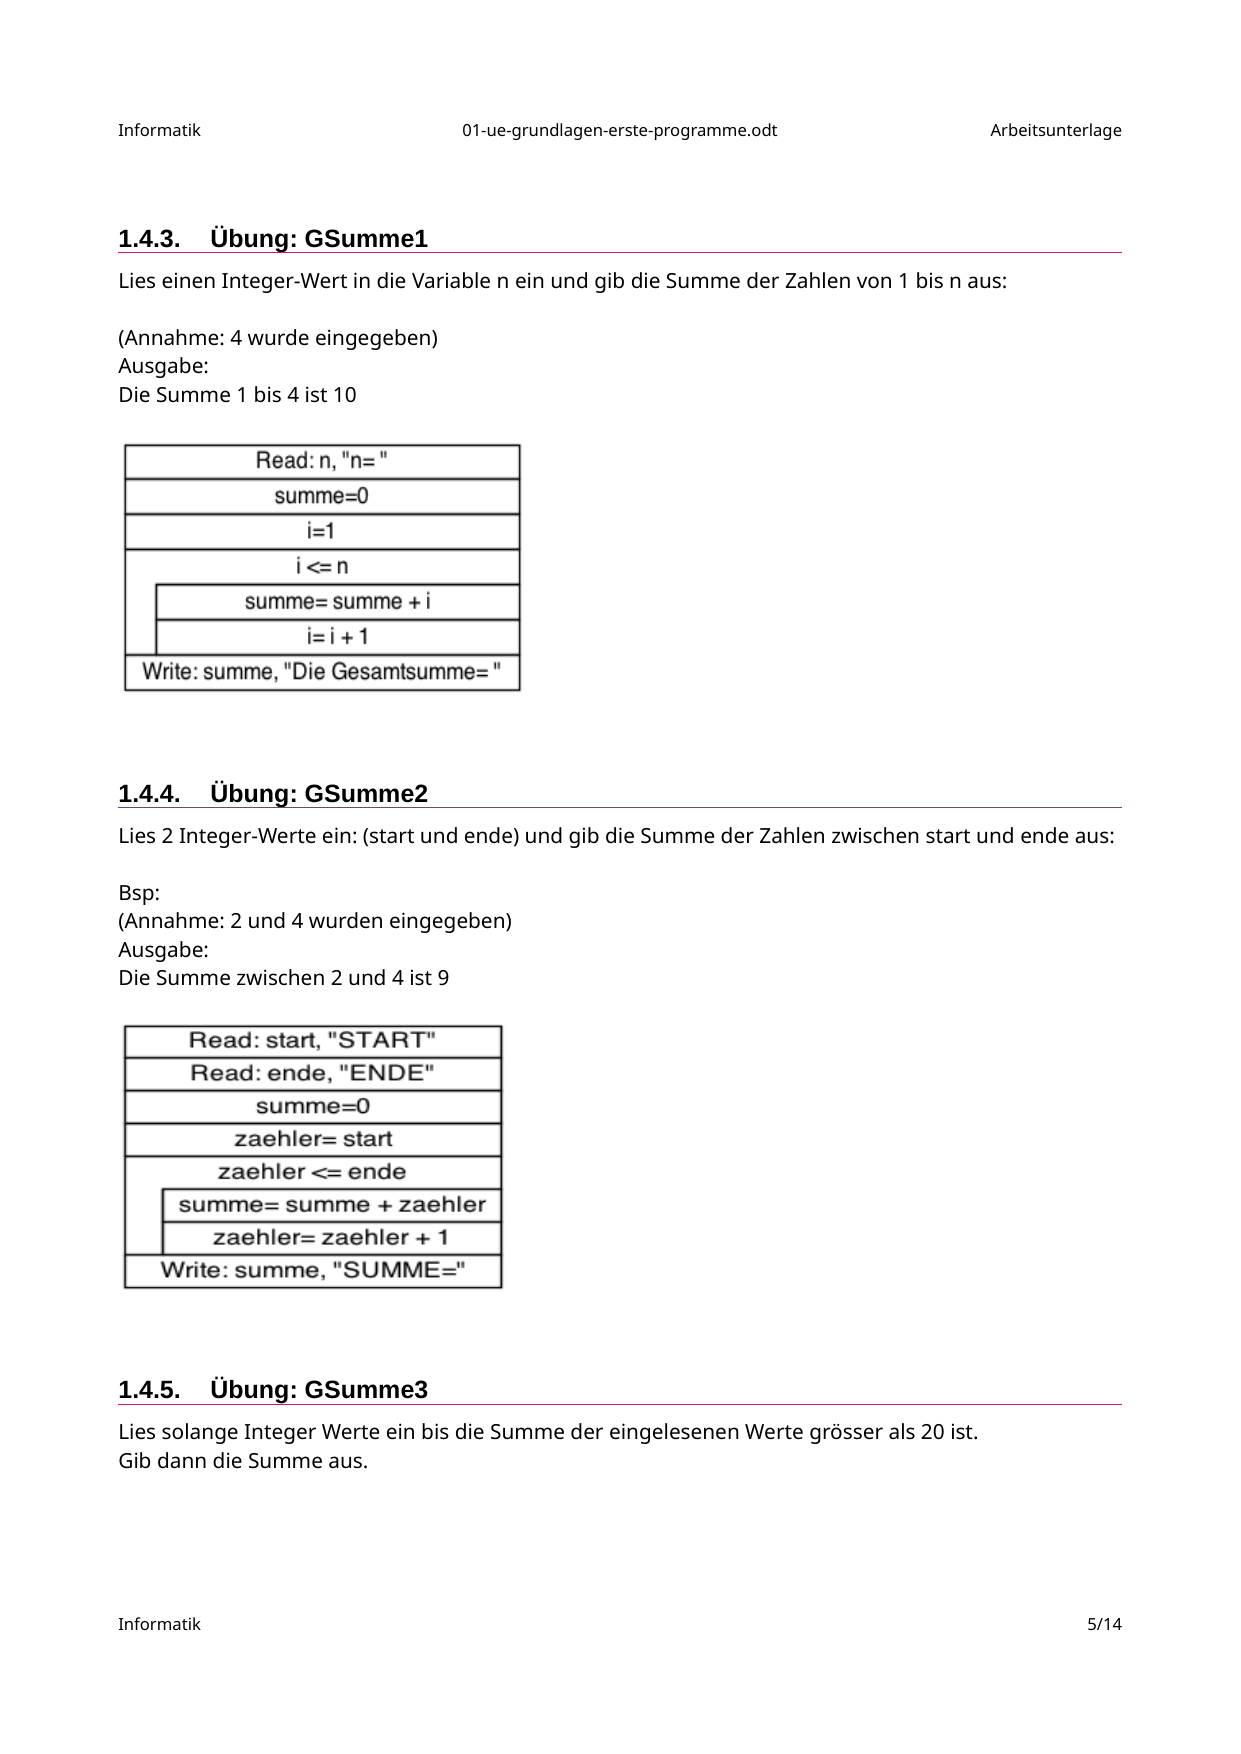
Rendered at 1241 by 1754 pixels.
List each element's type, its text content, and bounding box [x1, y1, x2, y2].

text Lies solange Integer Werte ein bis die Summe der eingelesenen Werte grösser als 20 ist. [118, 1417, 1122, 1446]
subtitle Übung: GSumme3 [118, 1375, 1122, 1404]
text Lies einen Integer-Wert in die Variable n ein und gib die Summe der Zahlen von 1 bis n aus: [118, 266, 1122, 323]
text Die Summe 1 bis 4 ist 10 [118, 380, 1122, 408]
subtitle Übung: GSumme2 [118, 779, 1122, 807]
picture [118, 1020, 513, 1294]
picture [118, 436, 530, 697]
text (Annahme: 4 wurde eingegeben) Ausgabe: [118, 323, 1122, 380]
text Lies 2 Integer-Werte ein: (start und ende) und gib die Summe der Zahlen zwischen start und ende aus: Bsp: (Annahme: 2 und 4 wurden eingegeben) Ausgabe: [118, 821, 1122, 963]
text Gib dann die Summe aus. [118, 1446, 1122, 1474]
text Die Summe zwischen 2 und 4 ist 9 [118, 963, 1122, 992]
subtitle Übung: GSumme1 [118, 224, 1122, 252]
